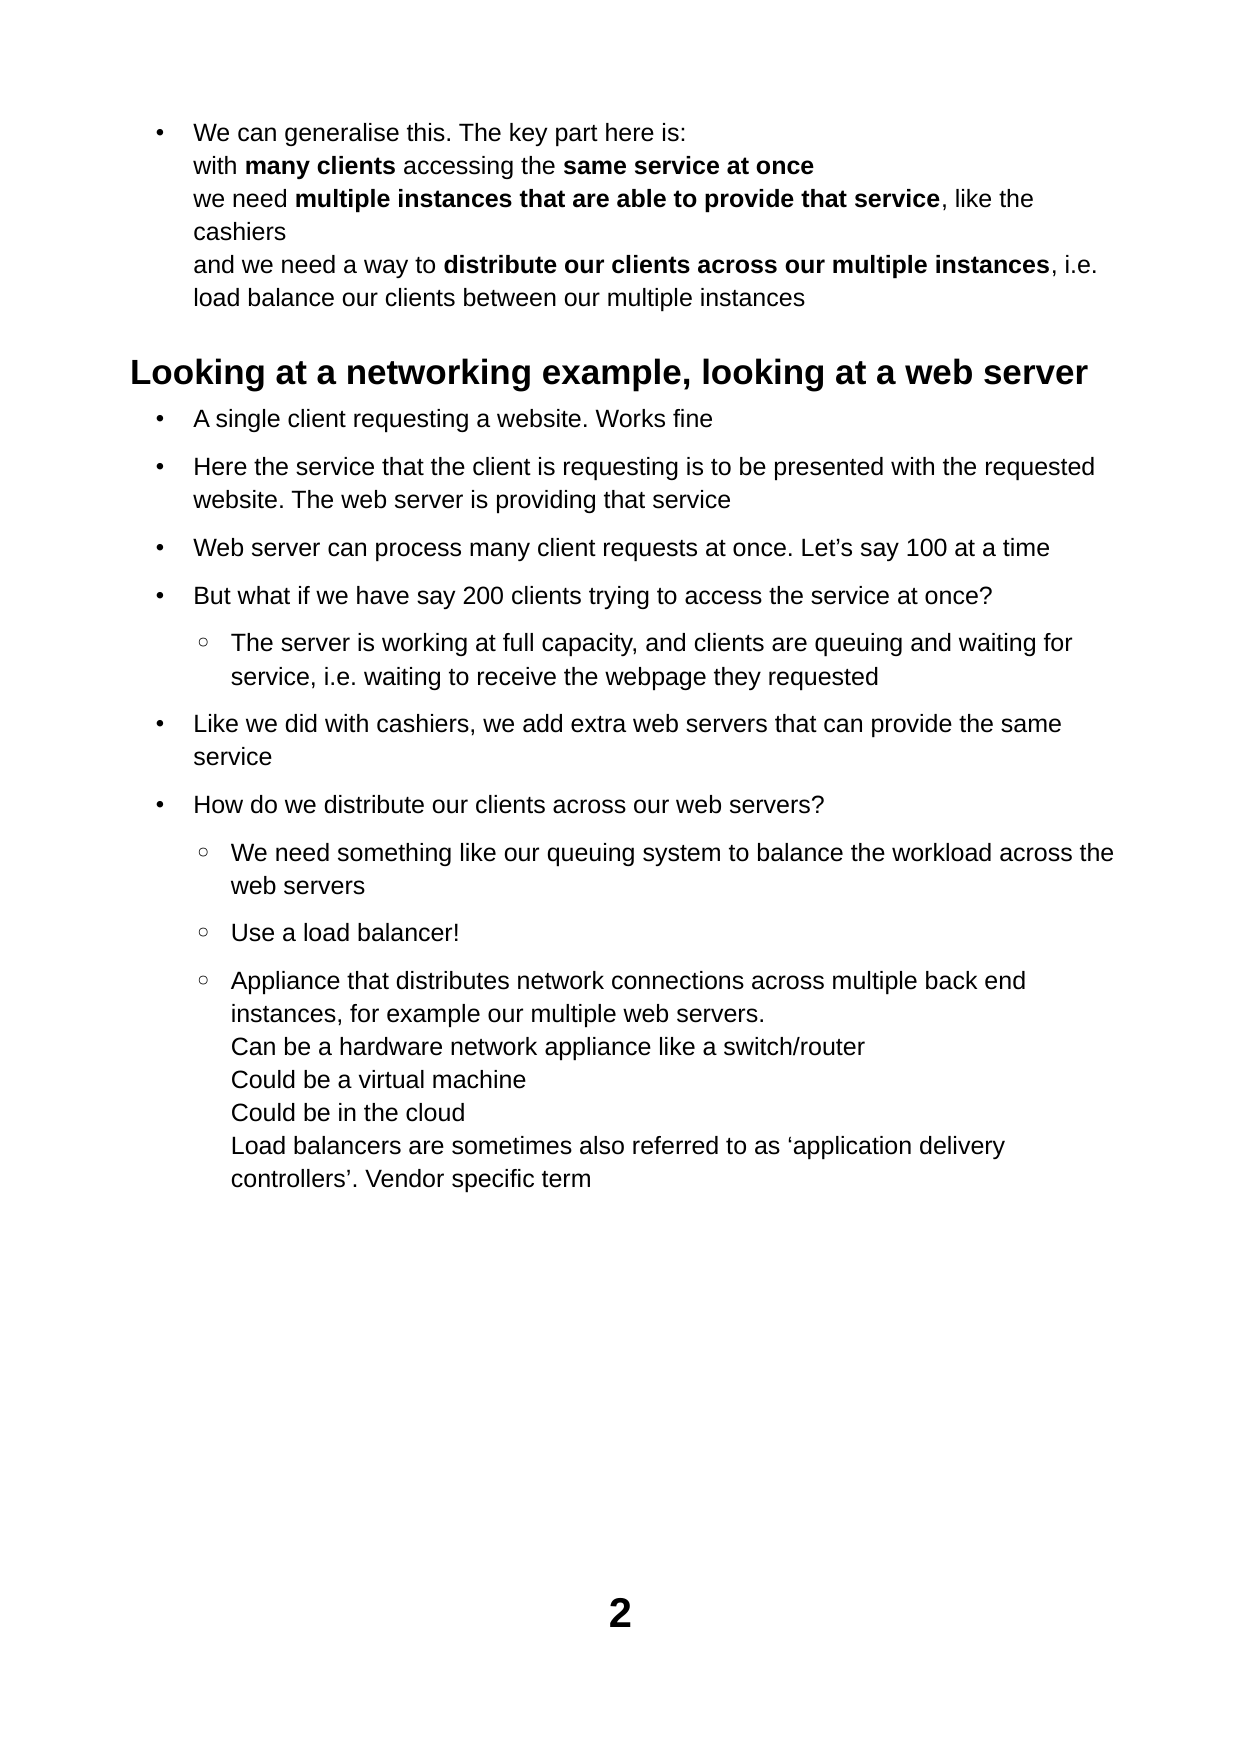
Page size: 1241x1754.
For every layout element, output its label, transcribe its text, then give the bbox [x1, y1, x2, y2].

list How do we distribute our clients across our web servers? [156, 790, 1122, 819]
list Use a load balancer! [193, 918, 1122, 947]
list We can generalise this. The key part here is: with many clients accessing the same service at once we need multiple instances that are able to provide that service, like the cashiers and we need a way to distribute our clients across our multiple instances, i.e. load balance our clients between our multiple instances [156, 118, 1122, 312]
list Web server can process many client requests at once. Let’s say 100 at a time [156, 533, 1122, 562]
list Like we did with cashiers, we add extra web servers that can provide the same service [156, 709, 1122, 771]
list We need something like our queuing system to balance the workload across the web servers [193, 837, 1122, 899]
list But what if we have say 200 clients trying to access the service at once? [156, 581, 1122, 609]
list Appliance that distributes network connections across multiple back end instances, for example our multiple web servers. Can be a hardware network appliance like a switch/router Could be a virtual machine Could be in the cloud Load balancers are sometimes also referred to as ‘application delivery controllers’. Vendor specific term [193, 966, 1122, 1193]
list The server is working at full capacity, and clients are queuing and waiting for service, i.e. waiting to receive the webpage they requested [193, 628, 1122, 690]
subtitle Looking at a networking example, looking at a web server [118, 352, 1122, 392]
list Here the service that the client is requesting is to be presented with the requested website. The web server is providing that service [156, 452, 1122, 514]
list A single client requesting a website. Works fine [156, 404, 1122, 433]
